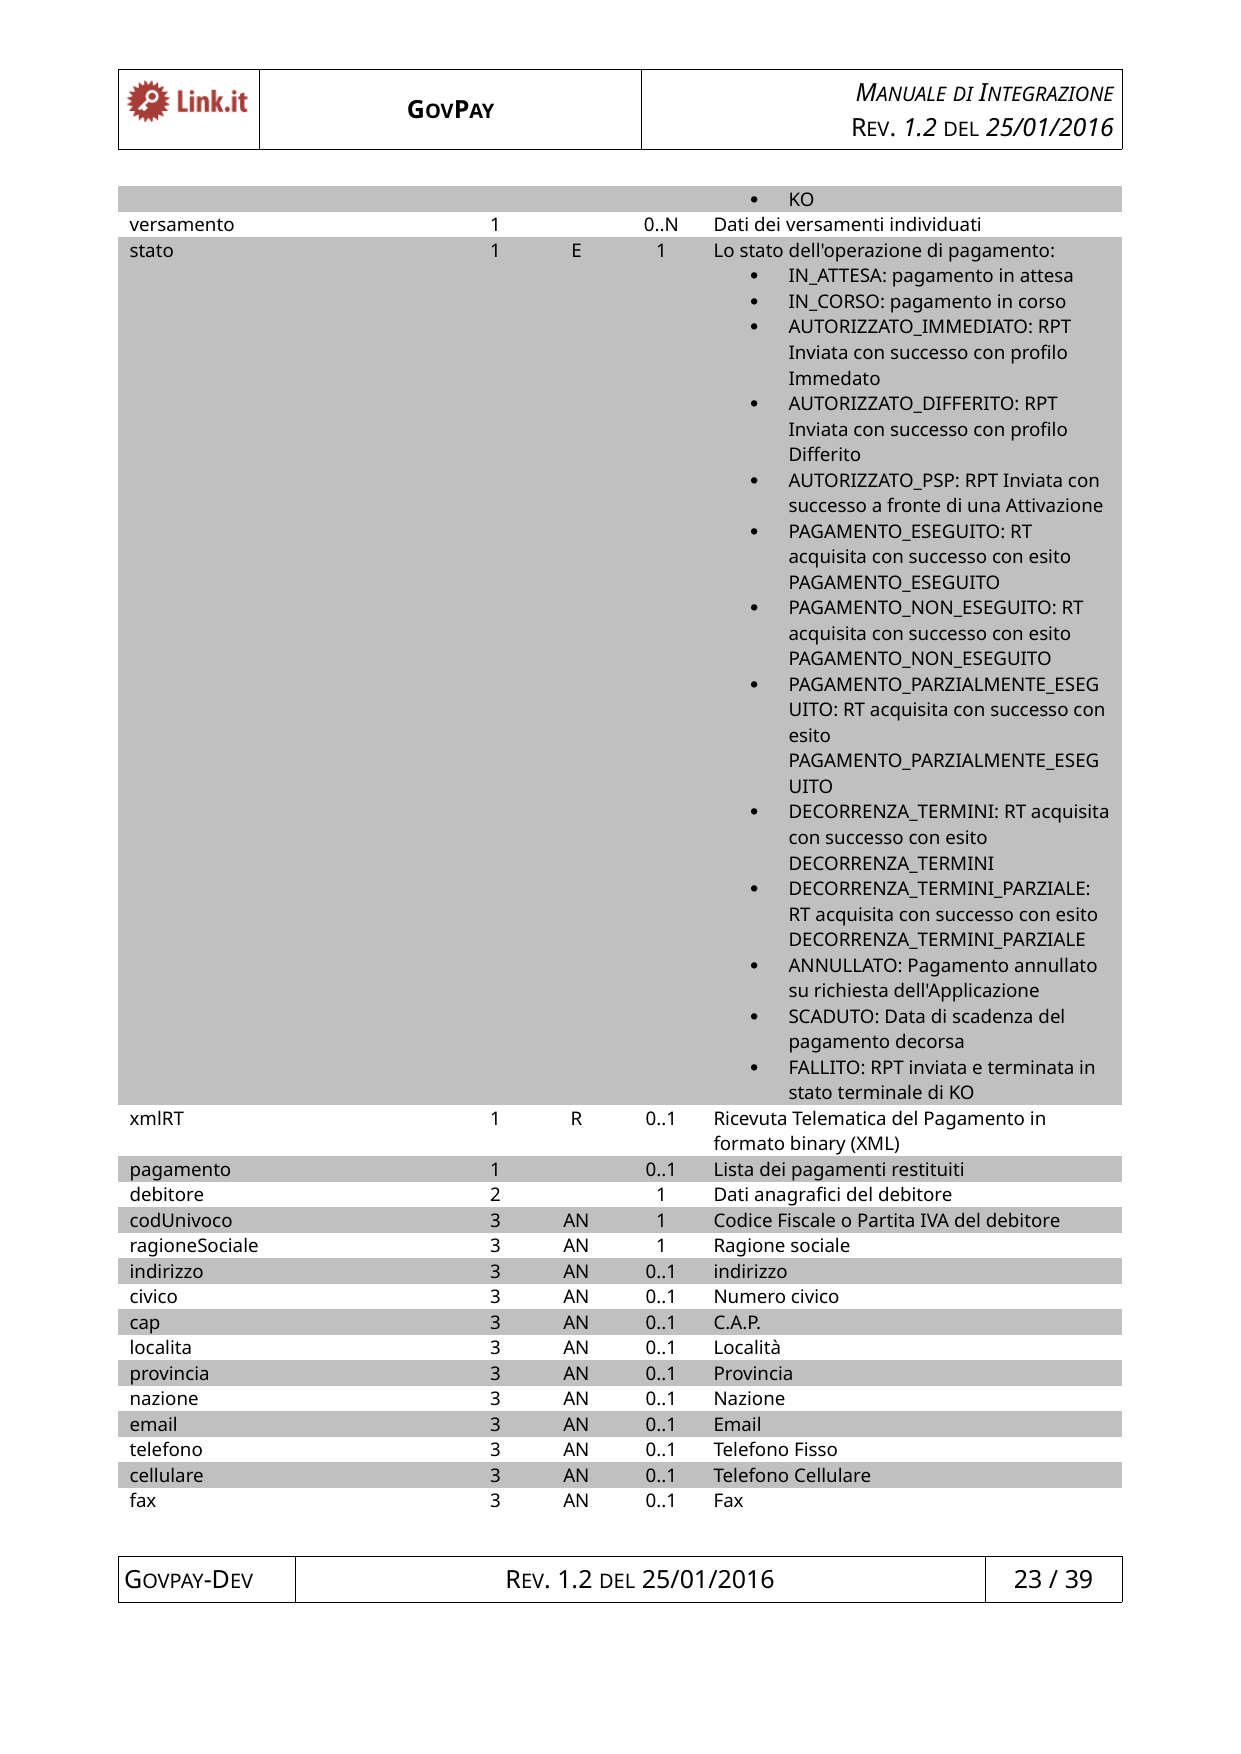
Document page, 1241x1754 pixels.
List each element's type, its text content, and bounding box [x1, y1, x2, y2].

table_cell AN [532, 1207, 620, 1233]
table_cell AN [532, 1411, 620, 1437]
table_cell 0..1 [620, 1284, 702, 1309]
table_cell 0..1 [620, 1360, 702, 1386]
table_cell 0..1 [620, 1386, 702, 1411]
table_cell provincia [118, 1360, 458, 1386]
table_cell stato [118, 237, 458, 1105]
table_cell [532, 1182, 620, 1207]
table_cell Provincia [702, 1360, 1122, 1386]
table_cell E [532, 237, 620, 1105]
table_cell [532, 1156, 620, 1182]
table_cell indirizzo [702, 1258, 1122, 1284]
table_cell 0..1 [620, 1335, 702, 1360]
table_cell 3 [458, 1309, 532, 1335]
table_cell fax [118, 1488, 458, 1513]
table_cell indirizzo [118, 1258, 458, 1284]
table_cell [532, 186, 620, 212]
table_cell pagamento [118, 1156, 458, 1182]
table_cell Numero civico [702, 1284, 1122, 1309]
table_cell 3 [458, 1437, 532, 1462]
table_cell Email [702, 1411, 1122, 1437]
table_cell 1 [458, 1105, 532, 1156]
table_cell 0..1 [620, 1437, 702, 1462]
table_cell AN [532, 1488, 620, 1513]
table_cell AN [532, 1233, 620, 1258]
table_cell Codice Fiscale o Partita IVA del debitore [702, 1207, 1122, 1233]
table_cell localita [118, 1335, 458, 1360]
table_cell 3 [458, 1488, 532, 1513]
table_cell AN [532, 1335, 620, 1360]
table_cell Nazione [702, 1386, 1122, 1411]
table_cell 3 [458, 1462, 532, 1488]
table_cell Ragione sociale [702, 1233, 1122, 1258]
table_cell 0..1 [620, 1309, 702, 1335]
table_cell 1 [620, 237, 702, 1105]
table_cell ragioneSociale [118, 1233, 458, 1258]
table_cell Esito dell'operazione: OK KO [702, 186, 1122, 212]
table_cell codUnivoco [118, 1207, 458, 1233]
table_cell 3 [458, 1411, 532, 1437]
table_cell 0..1 [620, 1488, 702, 1513]
table_cell 3 [458, 1258, 532, 1284]
table_cell 0..1 [620, 1105, 702, 1156]
table_cell debitore [118, 1182, 458, 1207]
table_cell Lo stato dell'operazione di pagamento: IN_ATTESA: pagamento in attesa IN_CORSO: pagamento in corso AUTORIZZATO_IMMEDIATO: RPT Inviata con successo con profilo Immedato AUTORIZZATO_DIFFERITO: RPT Inviata con successo con profilo Differito AUTORIZZATO_PSP: RPT Inviata con successo a fronte di una Attivazione PAGAMENTO_ESEGUITO: RT acquisita con successo con esito PAGAMENTO_ESEGUITO PAGAMENTO_NON_ESEGUITO: RT acquisita con successo con esito PAGAMENTO_NON_ESEGUITO PAGAMENTO_PARZIALMENTE_ESEGUITO: RT acquisita con successo con esito PAGAMENTO_PARZIALMENTE_ESEGUITO DECORRENZA_TERMINI: RT acquisita con successo con esito DECORRENZA_TERMINI DECORRENZA_TERMINI_PARZIALE: RT acquisita con successo con esito DECORRENZA_TERMINI_PARZIALE ANNULLATO: Pagamento annullato su richiesta dell'Applicazione SCADUTO: Data di scadenza del pagamento decorsa FALLITO: RPT inviata e terminata in stato terminale di KO [702, 237, 1122, 1105]
table_cell AN [532, 1258, 620, 1284]
table_cell 1 [620, 1233, 702, 1258]
table_cell cap [118, 1309, 458, 1335]
table_cell 1 [620, 1182, 702, 1207]
table_cell telefono [118, 1437, 458, 1462]
table_cell civico [118, 1284, 458, 1309]
table_cell email [118, 1411, 458, 1437]
table_cell versamento [118, 212, 458, 237]
table_cell 3 [458, 1386, 532, 1411]
table_cell 0..1 [620, 1411, 702, 1437]
table_cell 2 [458, 1182, 532, 1207]
table_cell Telefono Fisso [702, 1437, 1122, 1462]
table_cell Ricevuta Telematica del Pagamento in formato binary (XML) [702, 1105, 1122, 1156]
table_cell AN [532, 1437, 620, 1462]
table_cell AN [532, 1386, 620, 1411]
table_cell 1 [458, 237, 532, 1105]
picture [123, 75, 254, 128]
table_cell 1 [620, 1207, 702, 1233]
table_cell nazione [118, 1386, 458, 1411]
table_cell 3 [458, 1360, 532, 1386]
table_cell [118, 186, 458, 212]
table_cell AN [532, 1309, 620, 1335]
table_cell 3 [458, 1335, 532, 1360]
table_cell 0..1 [620, 1462, 702, 1488]
table_cell 3 [458, 1233, 532, 1258]
table_cell 1 [458, 212, 532, 237]
table_cell Località [702, 1335, 1122, 1360]
table_cell [532, 212, 620, 237]
table_cell R [532, 1105, 620, 1156]
table_cell C.A.P. [702, 1309, 1122, 1335]
table_cell 0..N [620, 212, 702, 237]
table_cell cellulare [118, 1462, 458, 1488]
table_cell [620, 186, 702, 212]
table_cell 3 [458, 1207, 532, 1233]
table_cell Dati dei versamenti individuati [702, 212, 1122, 237]
table_cell [458, 186, 532, 212]
table_cell AN [532, 1284, 620, 1309]
table_cell Fax [702, 1488, 1122, 1513]
table_cell 3 [458, 1284, 532, 1309]
table_cell Dati anagrafici del debitore [702, 1182, 1122, 1207]
table_cell 1 [458, 1156, 532, 1182]
table_cell 0..1 [620, 1156, 702, 1182]
table_cell AN [532, 1462, 620, 1488]
table_cell AN [532, 1360, 620, 1386]
table_cell Lista dei pagamenti restituiti [702, 1156, 1122, 1182]
table_cell 0..1 [620, 1258, 702, 1284]
table_cell Telefono Cellulare [702, 1462, 1122, 1488]
table_cell xmlRT [118, 1105, 458, 1156]
